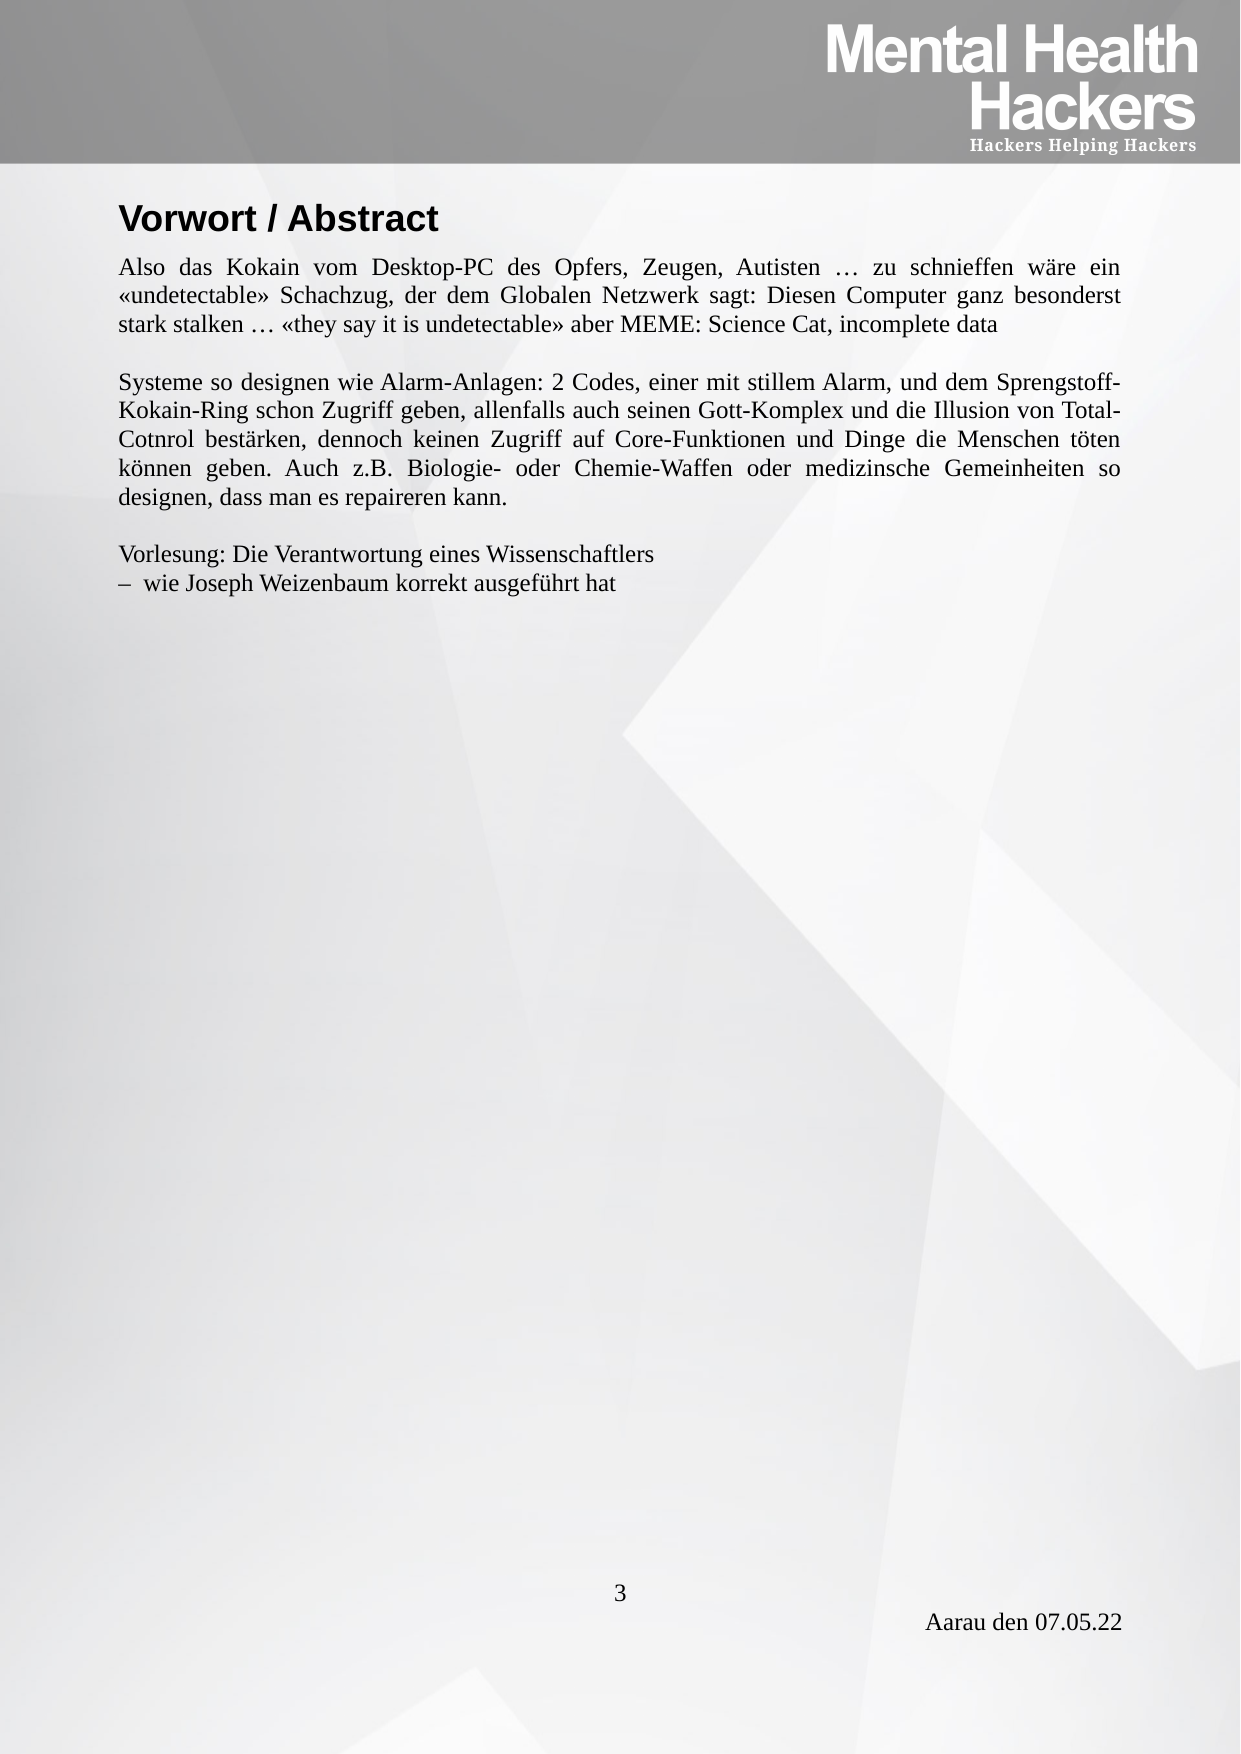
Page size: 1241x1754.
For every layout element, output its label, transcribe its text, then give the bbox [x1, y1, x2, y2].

text Vorlesung: Die Verantwortung eines Wissenschaftlers [118, 539, 1122, 568]
text Also das Kokain vom Desktop-PC des Opfers, Zeugen, Autisten … zu schnieffen wäre ein «undetectable» Schachzug, der dem Globalen Netzwerk sagt: Diesen Computer ganz besonderst stark stalken … «they say it is undetectable» aber MEME: Science Cat, incomplete data [118, 252, 1122, 338]
subtitle Vorwort / Abstract [118, 196, 1122, 239]
text Systeme so designen wie Alarm-Anlagen: 2 Codes, einer mit stillem Alarm, und dem Sprengstoff-Kokain-Ring schon Zugriff geben, allenfalls auch seinen Gott-Komplex und die Illusion von Total-Cotnrol bestärken, dennoch keinen Zugriff auf Core-Funktionen und Dinge die Menschen töten können geben. Auch z.B. Biologie- oder Chemie-Waffen oder medizinsche Gemeinheiten so designen, dass man es repaireren kann. [118, 367, 1122, 511]
text – wie Joseph Weizenbaum korrekt ausgeführt hat [118, 568, 1122, 597]
picture [0, 0, 1241, 1754]
